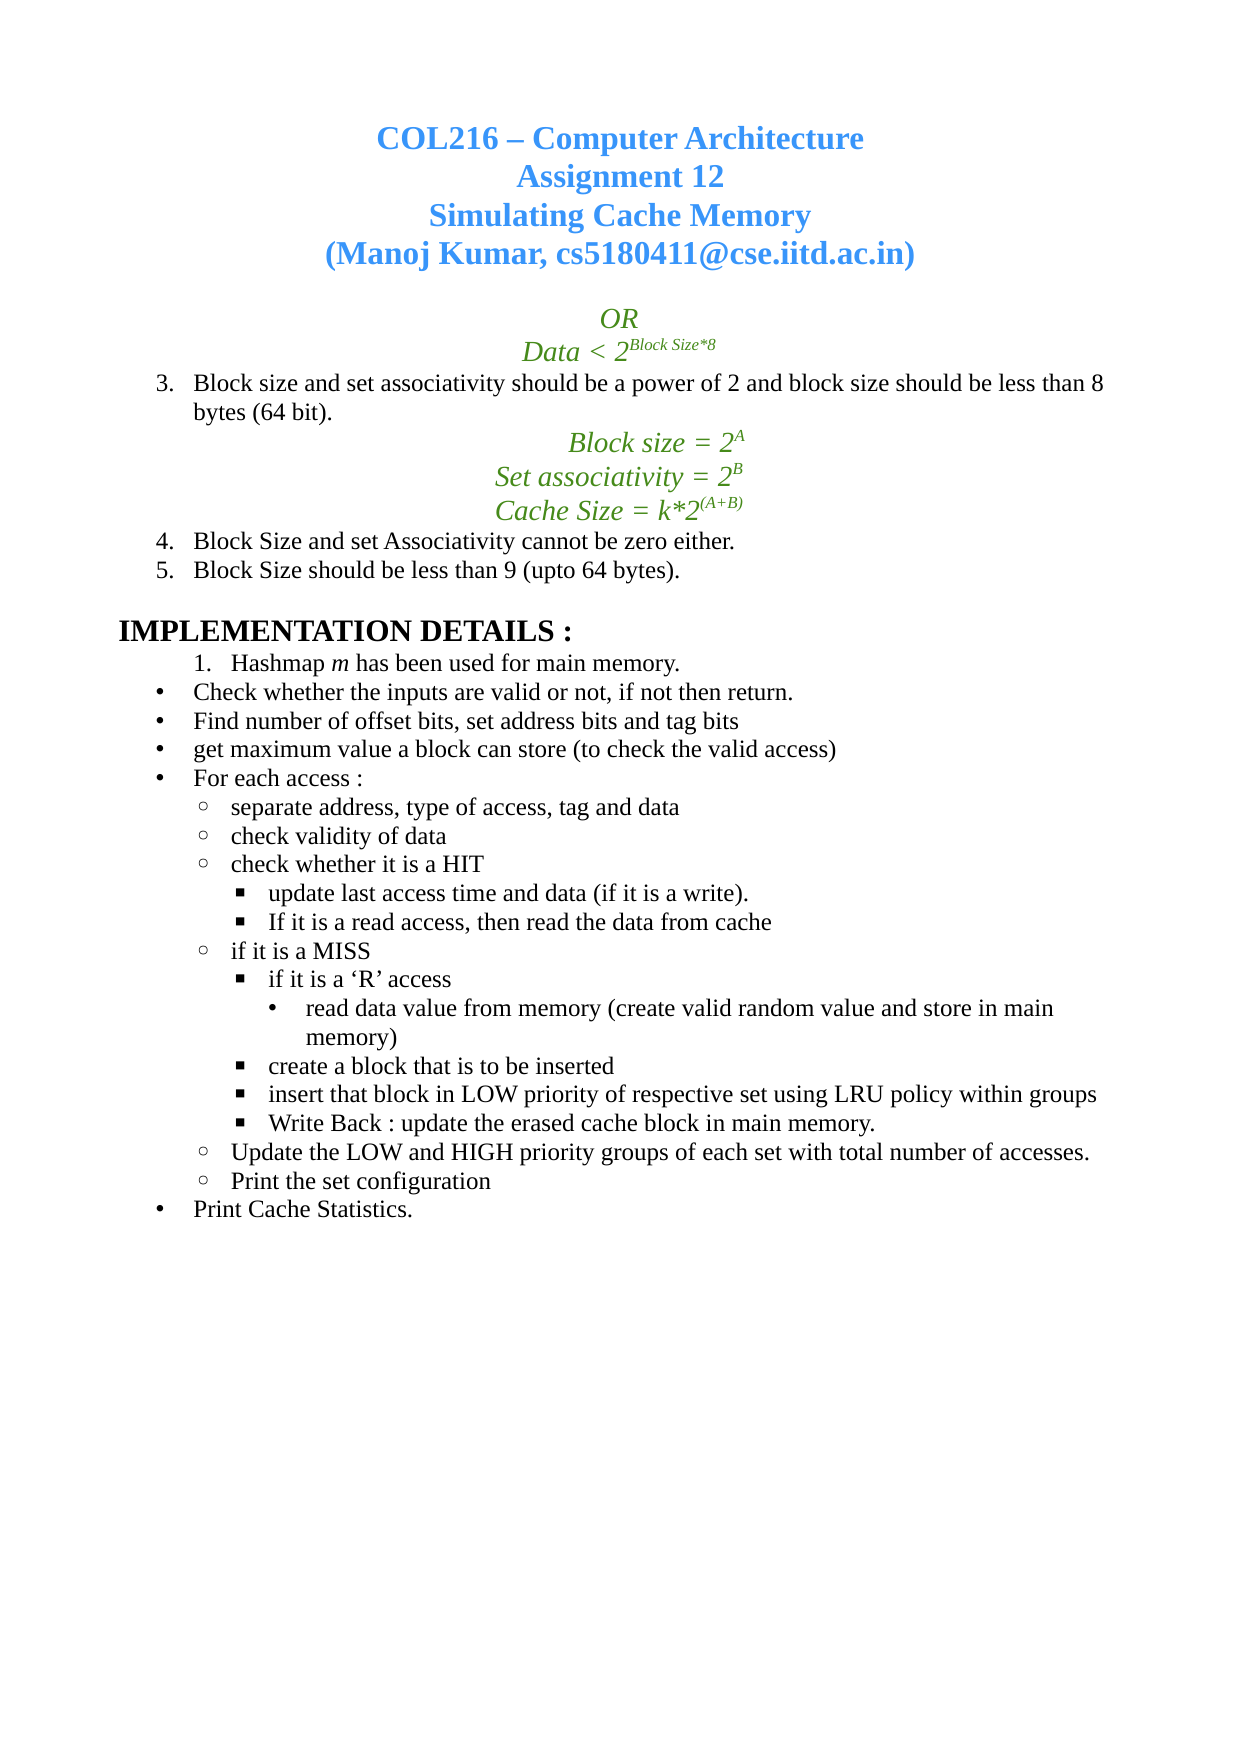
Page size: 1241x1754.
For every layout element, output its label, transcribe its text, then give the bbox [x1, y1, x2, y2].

list Print the set configuration [193, 1166, 1122, 1194]
list get maximum value a block can store (to check the valid access) [156, 734, 1122, 763]
text Cache Size = k*2(A+B) [118, 493, 1122, 526]
list Find number of offset bits, set address bits and tag bits [156, 706, 1122, 734]
list update last access time and data (if it is a write). [231, 878, 1122, 907]
list if it is a ‘R’ access [231, 964, 1122, 993]
text IMPLEMENTATION DETAILS : [118, 612, 1122, 648]
list Block Size should be less than 9 (upto 64 bytes). [156, 555, 1122, 584]
text Set associativity = 2B [118, 459, 1122, 493]
list separate address, type of access, tag and data [193, 792, 1122, 821]
list Block Size and set Associativity cannot be zero either. [156, 526, 1122, 555]
text Data < 2Block Size*8 [118, 334, 1122, 368]
list Check whether the inputs are valid or not, if not then return. [156, 677, 1122, 706]
list Update the LOW and HIGH priority groups of each set with total number of accesses. [193, 1137, 1122, 1166]
list If it is a read access, then read the data from cache [231, 907, 1122, 936]
list Print Cache Statistics. [156, 1194, 1122, 1223]
list For each access : [156, 763, 1122, 792]
list if it is a MISS [193, 936, 1122, 964]
list insert that block in LOW priority of respective set using LRU policy within groups [231, 1079, 1122, 1108]
list check validity of data [193, 821, 1122, 849]
text OR [118, 301, 1122, 334]
list Block size and set associativity should be a power of 2 and block size should be less than 8 bytes (64 bit). [156, 368, 1122, 426]
list Block size = 2A [156, 426, 1122, 459]
list check whether it is a HIT [193, 849, 1122, 878]
list read data value from memory (create valid random value and store in main memory) [268, 993, 1122, 1051]
list Write Back : update the erased cache block in main memory. [231, 1108, 1122, 1137]
list create a block that is to be inserted [231, 1051, 1122, 1079]
list Hashmap m has been used for main memory. [193, 648, 1122, 677]
